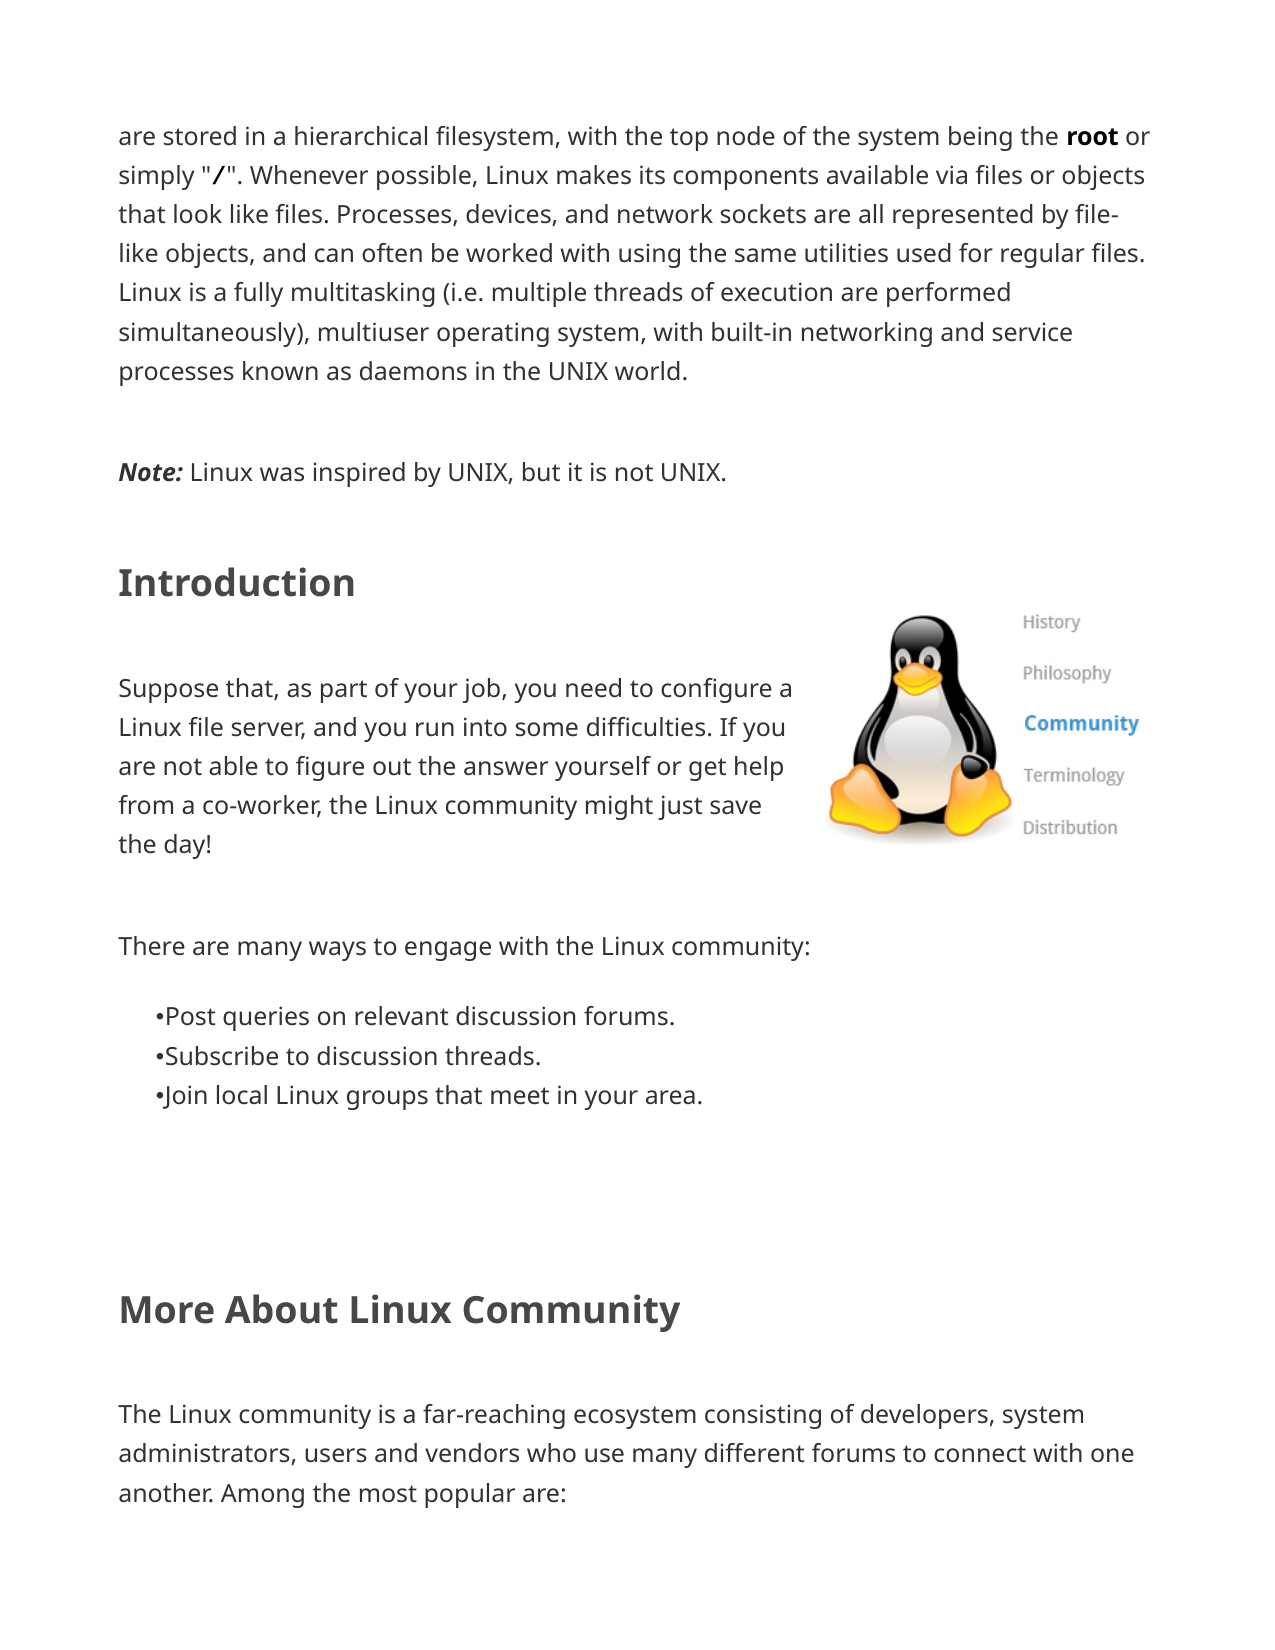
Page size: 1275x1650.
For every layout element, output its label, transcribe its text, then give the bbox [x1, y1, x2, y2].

list Post queries on relevant discussion forums. [118, 999, 1157, 1033]
picture [804, 585, 1166, 861]
subtitle More About Linux Community [118, 1283, 1157, 1334]
text The Linux community is a far-reaching ecosystem consisting of developers, system administrators, users and vendors who use many different forums to connect with one another. Among the most popular are: [118, 1397, 1157, 1509]
text Suppose that, as part of your job, you need to configure a Linux file server, and you run into some difficulties. If you are not able to figure out the answer yourself or get help from a co-worker, the Linux community might just save the day! [118, 670, 804, 861]
subtitle Introduction [118, 557, 1157, 608]
text There are many ways to engage with the Linux community: [118, 928, 1157, 963]
list Join local Linux groups that meet in your area. [118, 1077, 1157, 1111]
list Subscribe to discussion threads. [118, 1038, 1157, 1072]
text are stored in a hierarchical filesystem, with the top node of the system being the root or simply "/". Whenever possible, Linux makes its components available via files or objects that look like files. Processes, devices, and network sockets are all represented by file-like objects, and can often be worked with using the same utilities used for regular files. Linux is a fully multitasking (i.e. multiple threads of execution are performed simultaneously), multiuser operating system, with built-in networking and service processes known as daemons in the UNIX world. [118, 118, 1157, 387]
text Note: Linux was inspired by UNIX, but it is not UNIX. [118, 455, 1157, 489]
